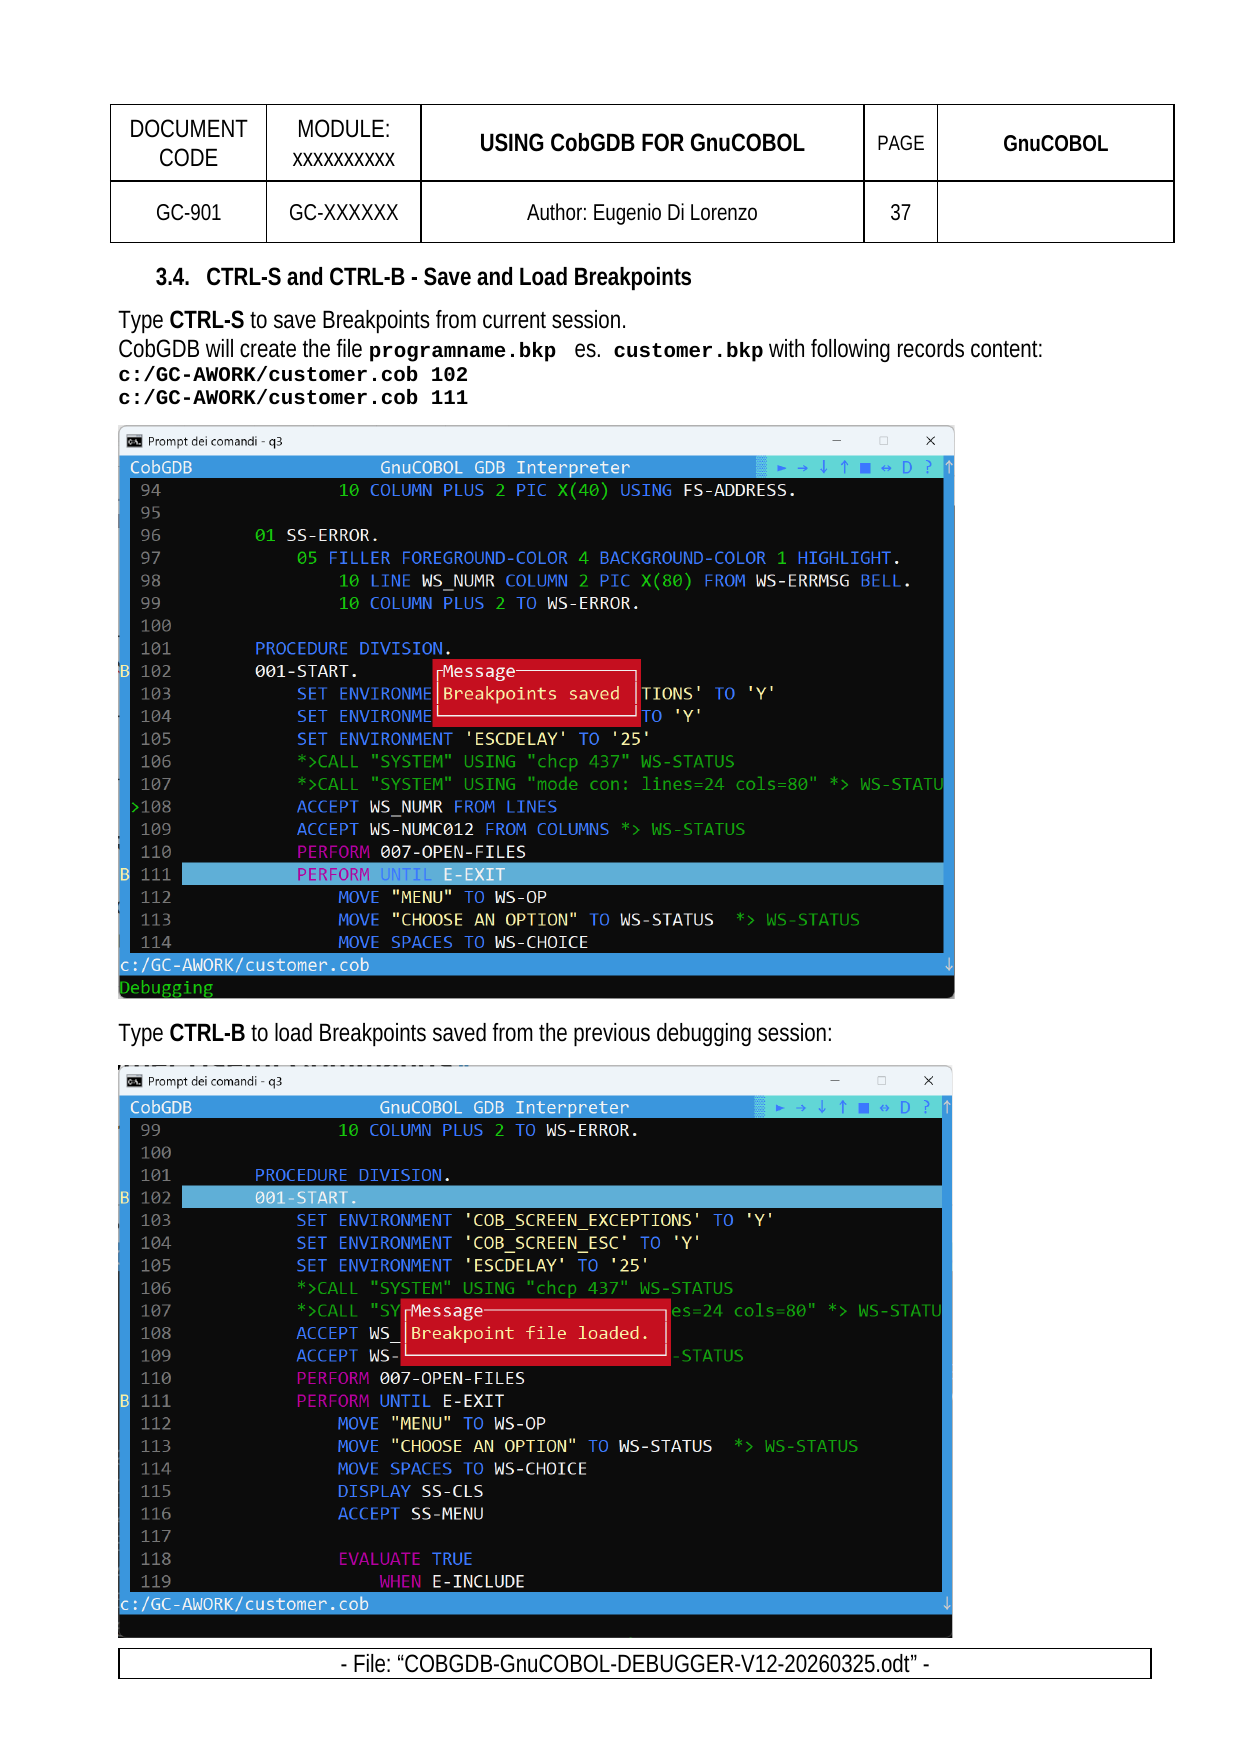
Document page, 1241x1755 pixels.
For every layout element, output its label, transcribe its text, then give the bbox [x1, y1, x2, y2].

subtitle CTRL-S and CTRL-B - Save and Load Breakpoints [156, 262, 1152, 291]
picture [118, 1065, 953, 1638]
text c:/GC-AWORK/customer.cob 102 [118, 364, 1152, 387]
text c:/GC-AWORK/customer.cob 111 [118, 387, 1152, 411]
text Type CTRL-B to load Breakpoints saved from the previous debugging session: [118, 1018, 1152, 1047]
text Type CTRL-S to save Breakpoints from current session. [118, 305, 1152, 334]
picture [118, 425, 955, 999]
text CobGDB will create the file programname.bkp es. customer.bkp with following records content: [118, 334, 1152, 364]
